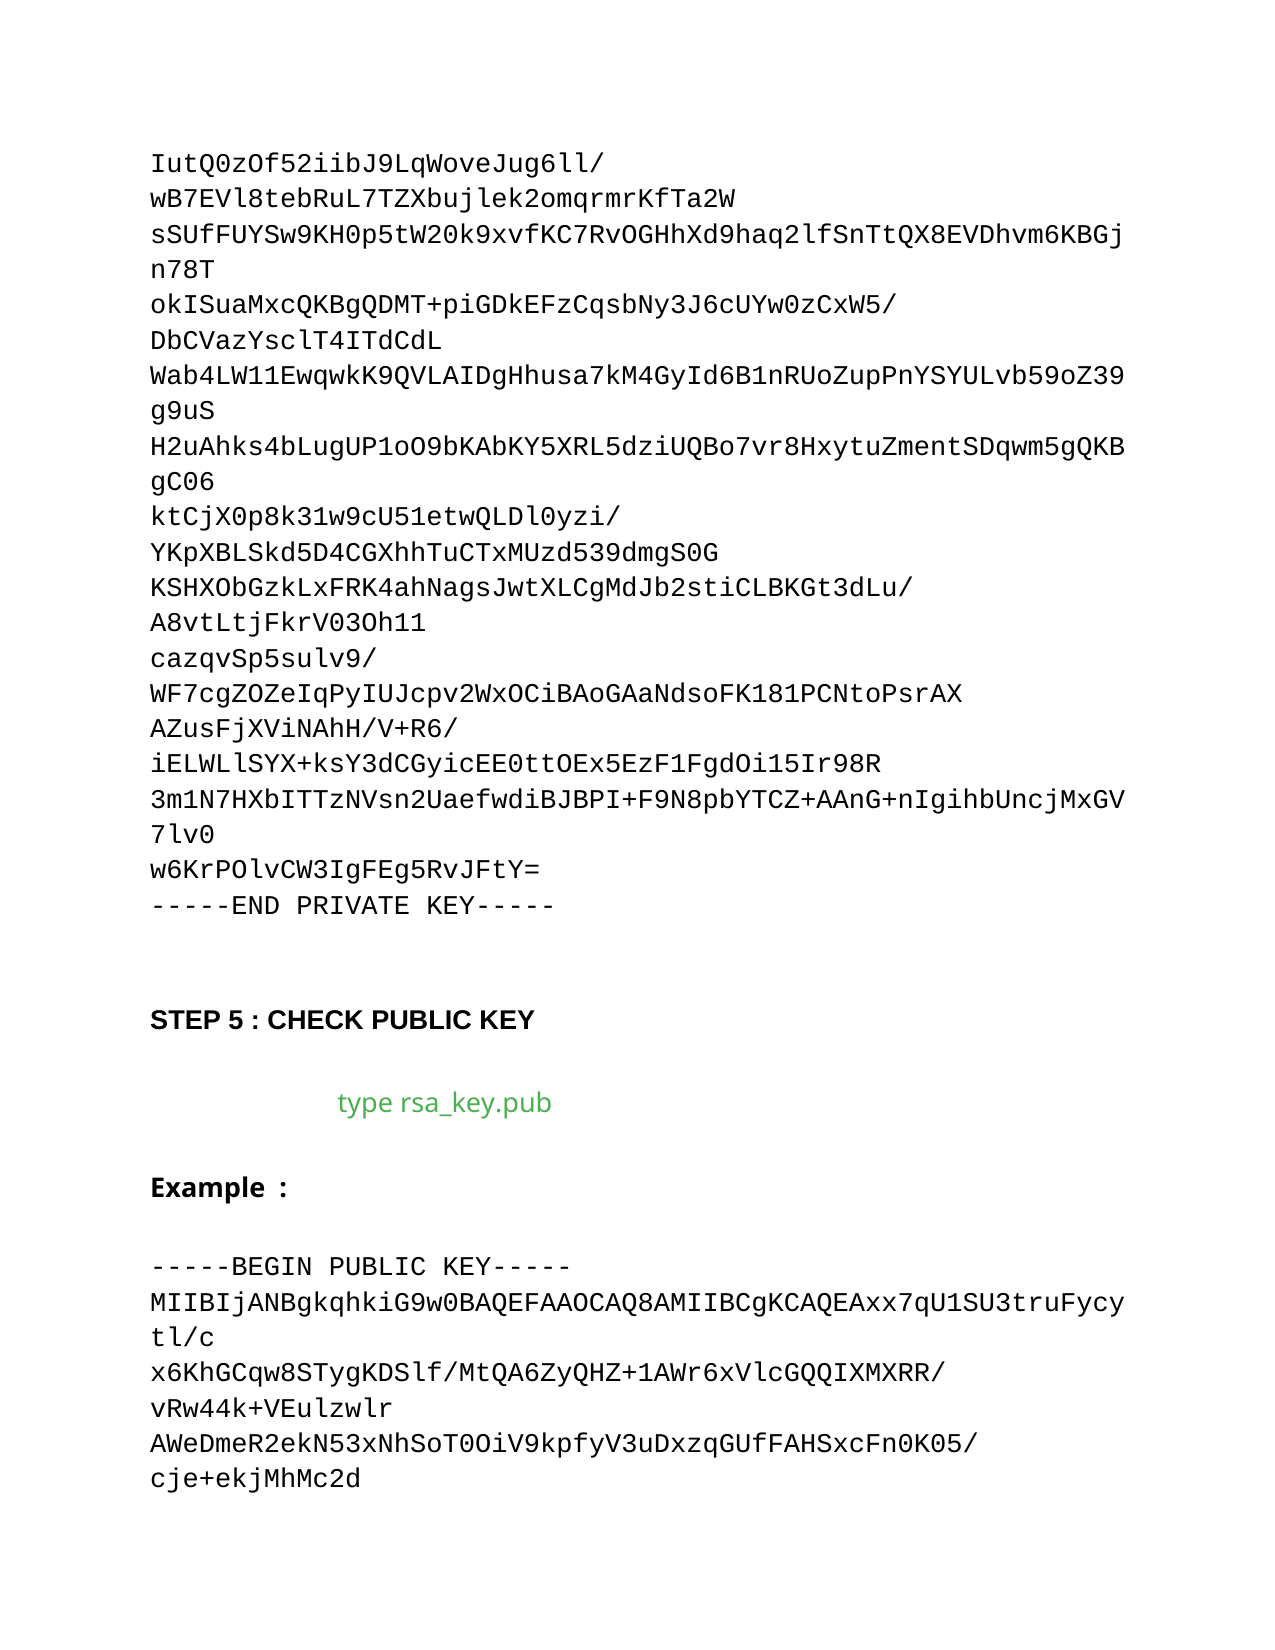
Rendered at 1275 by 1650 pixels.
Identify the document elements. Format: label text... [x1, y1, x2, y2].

text H2uAhks4bLugUP1oO9bKAbKY5XRL5dziUQBo7vr8HxytuZmentSDqwm5gQKBgC06 [150, 432, 1125, 498]
text MIIBIjANBgkqhkiG9w0BAQEFAAOCAQ8AMIIBCgKCAQEAxx7qU1SU3truFycytl/c [150, 1288, 1125, 1354]
text w6KrPOlvCW3IgFEg5RvJFtY= [150, 856, 1125, 887]
subtitle STEP 5 : CHECK PUBLIC KEY [150, 1004, 1125, 1035]
text 3m1N7HXbITTzNVsn2UaefwdiBJBPI+F9N8pbYTCZ+AAnG+nIgihbUncjMxGV7lv0 [150, 786, 1125, 852]
text -----END PRIVATE KEY----- [150, 892, 1125, 922]
text cazqvSp5sulv9/WF7cgZOZeIqPyIUJcpv2WxOCiBAoGAaNdsoFK181PCNtoPsrAX [150, 644, 1125, 710]
text Example : [150, 1168, 1125, 1205]
text Wab4LW11EwqwkK9QVLAIDgHhusa7kM4GyId6B1nRUoZupPnYSYULvb59oZ39g9uS [150, 362, 1125, 428]
text AWeDmeR2ekN53xNhSoT0OiV9kpfyV3uDxzqGUfFAHSxcFn0K05/cje+ekjMhMc2d [150, 1430, 1125, 1496]
text -----BEGIN PUBLIC KEY----- [150, 1253, 1125, 1284]
text sSUfFUYSw9KH0p5tW20k9xvfKC7RvOGHhXd9haq2lfSnTtQX8EVDhvm6KBGjn78T [150, 221, 1125, 287]
text x6KhGCqw8STygKDSlf/MtQA6ZyQHZ+1AWr6xVlcGQQIXMXRR/vRw44k+VEulzwlr [150, 1359, 1125, 1425]
text AZusFjXViNAhH/V+R6/iELWLlSYX+ksY3dCGyicEE0ttOEx5EzF1FgdOi15Ir98R [150, 715, 1125, 781]
text ktCjX0p8k31w9cU51etwQLDl0yzi/YKpXBLSkd5D4CGXhhTuCTxMUzd539dmgS0G [150, 503, 1125, 569]
text IutQ0zOf52iibJ9LqWoveJug6ll/wB7EVl8tebRuL7TZXbujlek2omqrmrKfTa2W [150, 150, 1125, 216]
text type rsa_key.pub [150, 1083, 1125, 1120]
text KSHXObGzkLxFRK4ahNagsJwtXLCgMdJb2stiCLBKGt3dLu/A8vtLtjFkrV03Oh11 [150, 574, 1125, 640]
text okISuaMxcQKBgQDMT+piGDkEFzCqsbNy3J6cUYw0zCxW5/DbCVazYsclT4ITdCdL [150, 291, 1125, 357]
